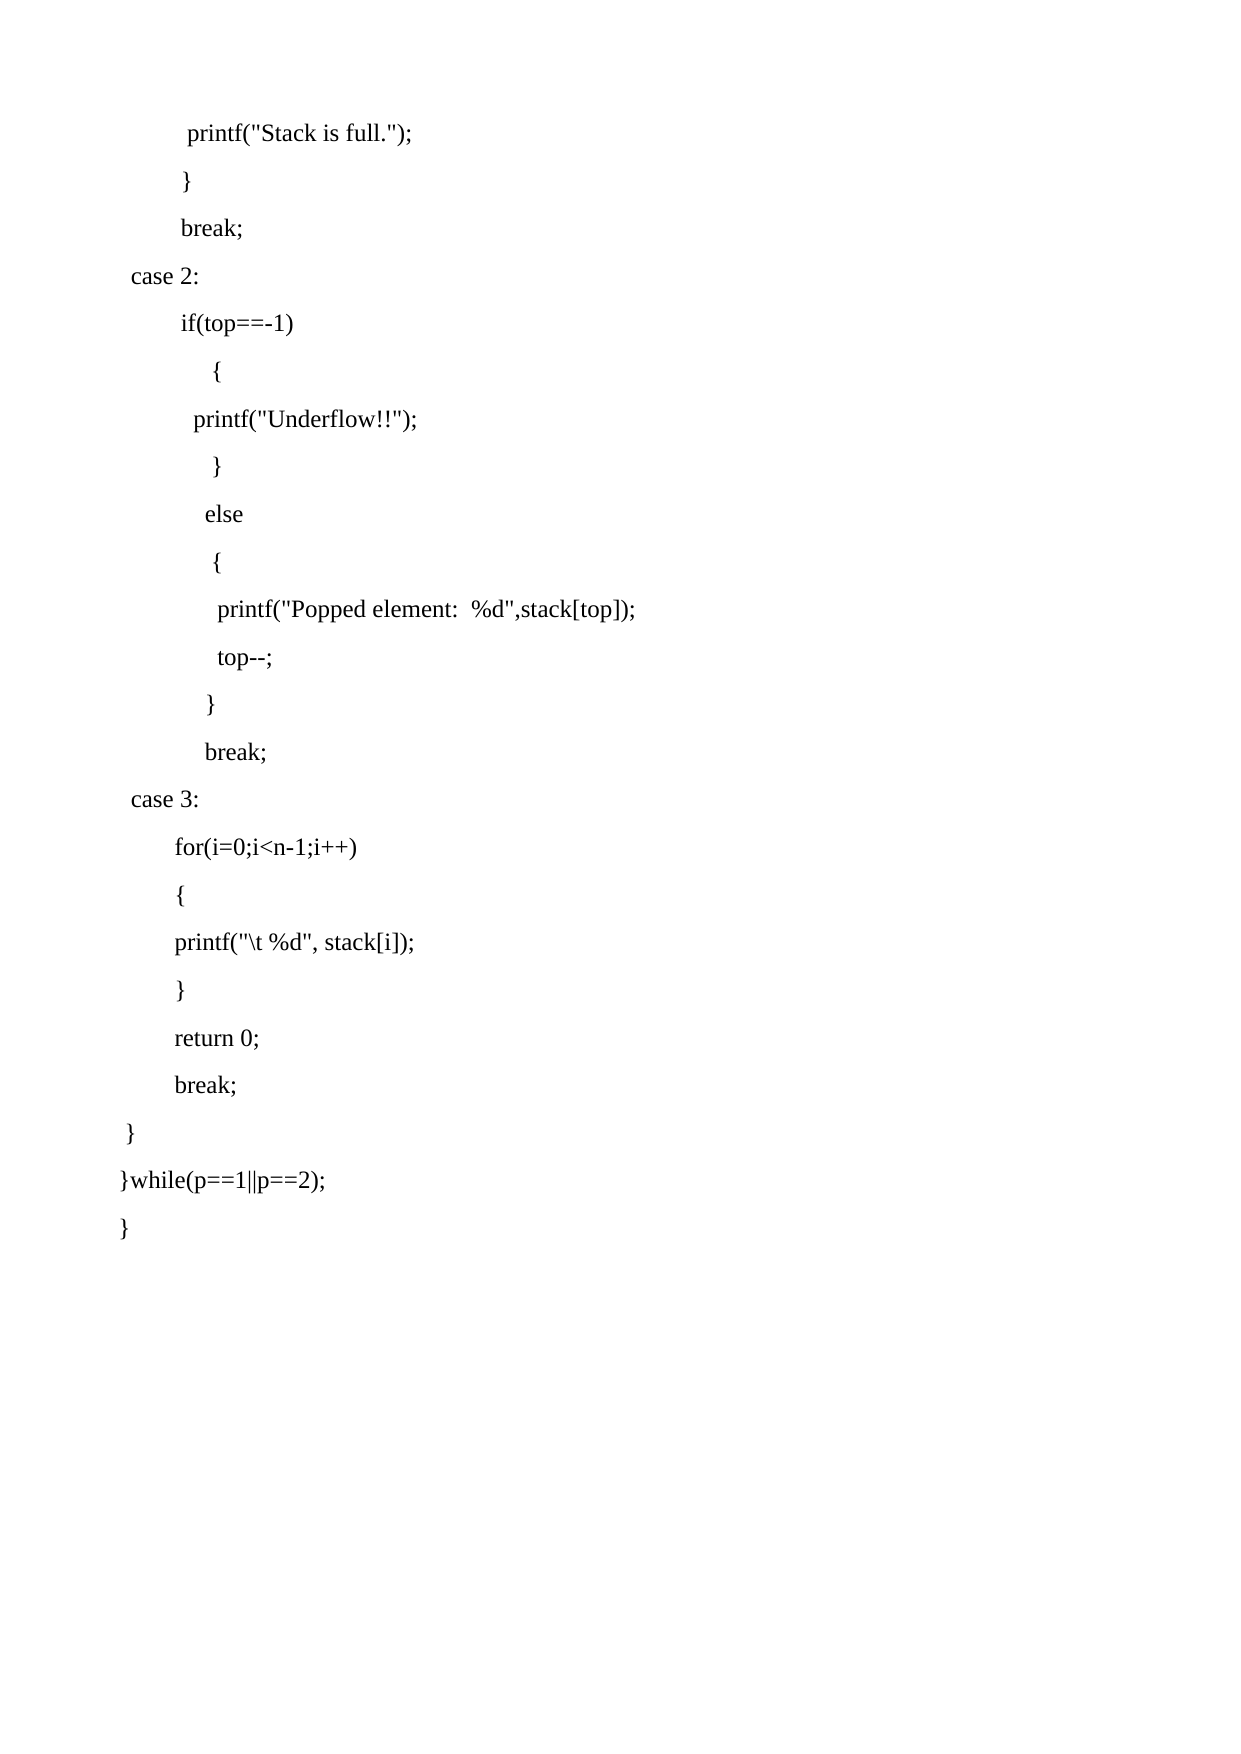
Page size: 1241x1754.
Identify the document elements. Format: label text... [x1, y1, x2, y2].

text printf("Popped element: %d",stack[top]); [118, 594, 1122, 623]
text } [118, 166, 1122, 194]
text top--; [118, 642, 1122, 671]
text case 2: [118, 261, 1122, 290]
text return 0; [118, 1023, 1122, 1051]
text break; [118, 213, 1122, 242]
text printf("Underflow!!"); [118, 404, 1122, 432]
text } [118, 1118, 1122, 1147]
text } [118, 451, 1122, 480]
text { [118, 547, 1122, 575]
text } [118, 975, 1122, 1004]
text printf("\t %d", stack[i]); [118, 927, 1122, 956]
text else [118, 499, 1122, 528]
text for(i=0;i<n-1;i++) [118, 832, 1122, 861]
text { [118, 880, 1122, 908]
text break; [118, 1070, 1122, 1099]
text break; [118, 737, 1122, 766]
text printf("Stack is full."); [118, 118, 1122, 147]
text } [118, 1213, 1122, 1242]
text case 3: [118, 784, 1122, 813]
text } [118, 689, 1122, 718]
text }while(p==1||p==2); [118, 1165, 1122, 1194]
text { [118, 356, 1122, 385]
text if(top==-1) [118, 308, 1122, 337]
